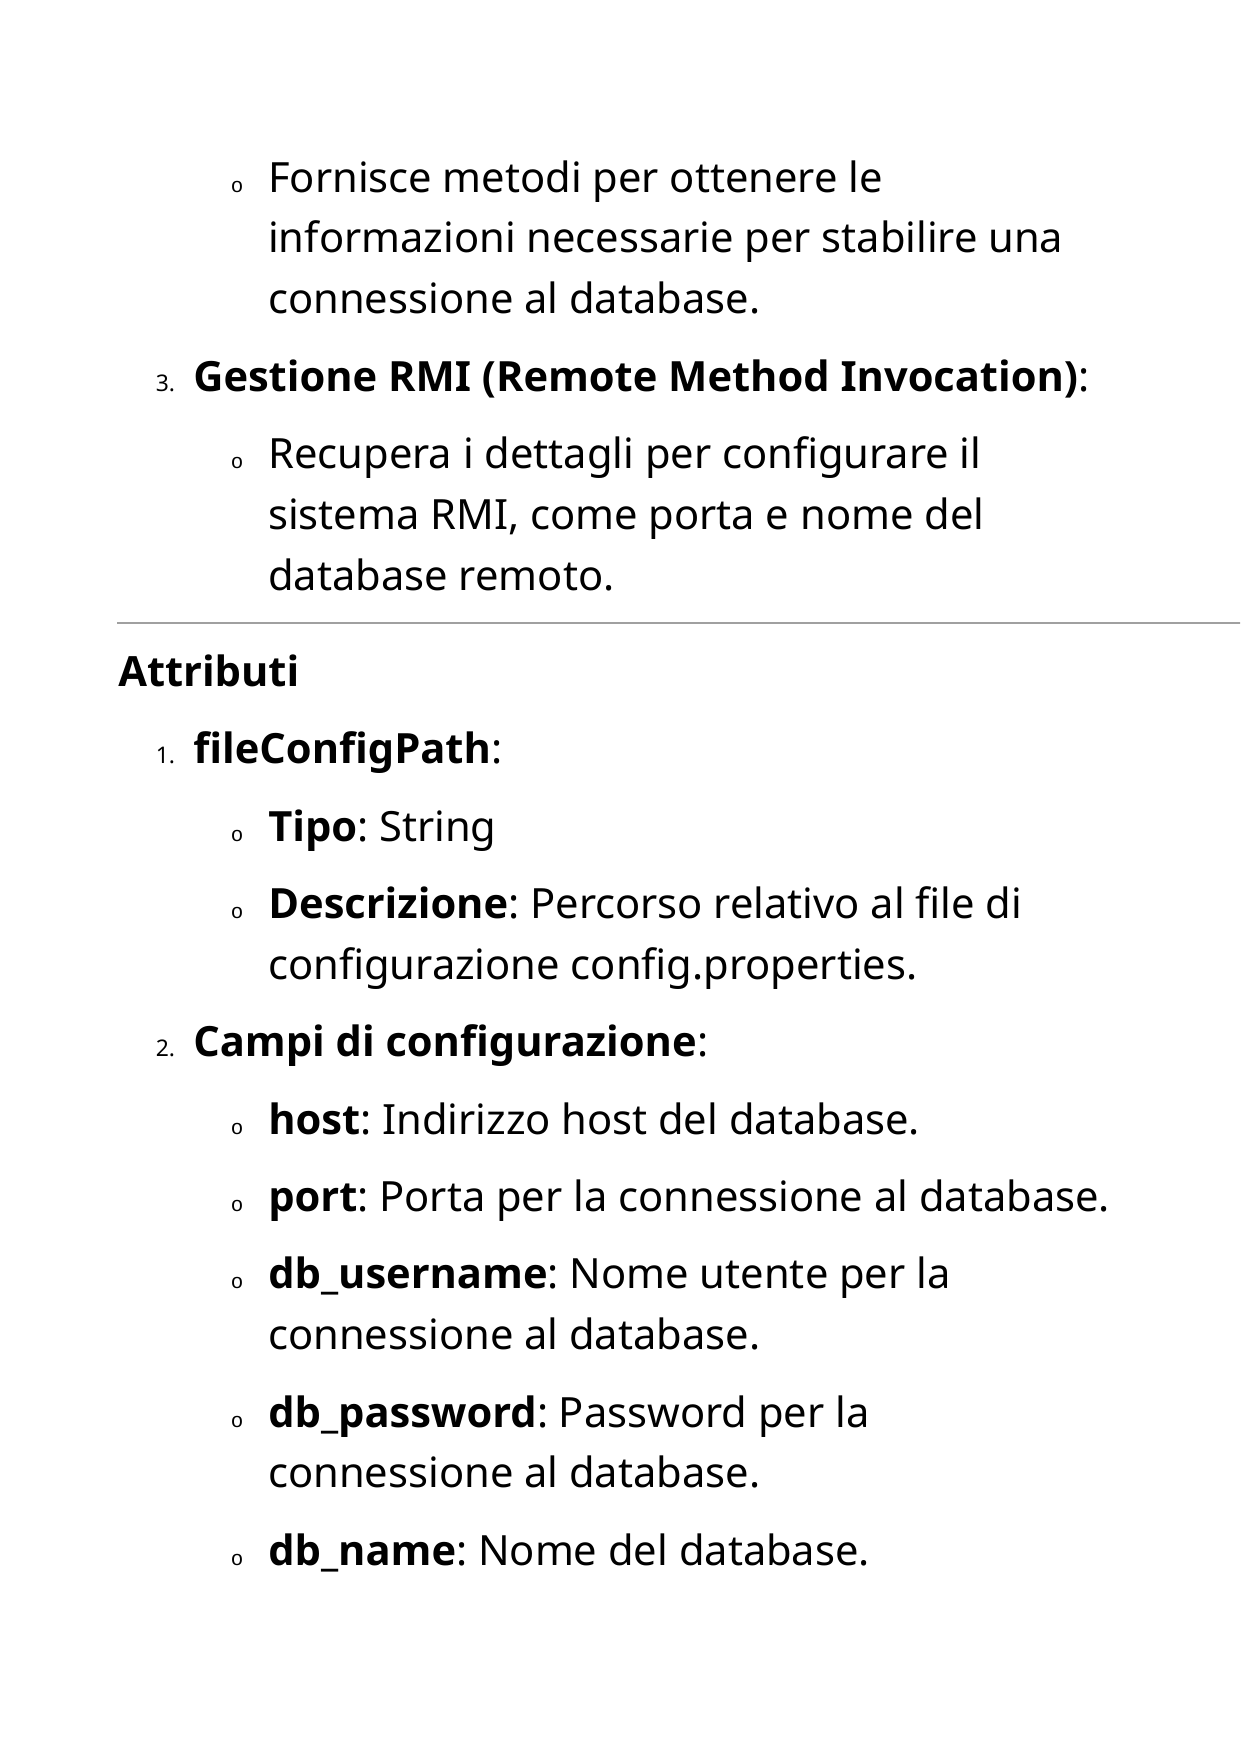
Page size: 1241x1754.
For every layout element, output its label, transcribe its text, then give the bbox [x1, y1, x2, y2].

list Fornisce metodi per ottenere le informazioni necessarie per stabilire una connessione al database. [231, 148, 1122, 326]
list Recupera i dettagli per configurare il sistema RMI, come porta e nome del database remoto. [231, 424, 1122, 602]
list Descrizione: Percorso relativo al file di configurazione config.properties. [231, 874, 1122, 992]
list db_username: Nome utente per la connessione al database. [231, 1244, 1122, 1362]
list fileConfigPath: [156, 719, 1122, 776]
text Attributi [118, 642, 1122, 699]
list db_password: Password per la connessione al database. [231, 1382, 1122, 1500]
list Campi di configurazione: [156, 1012, 1122, 1069]
list db_name: Nome del database. [231, 1521, 1122, 1577]
list Tipo: String [231, 797, 1122, 853]
list Gestione RMI (Remote Method Invocation): [156, 346, 1122, 403]
list host: Indirizzo host del database. [231, 1089, 1122, 1146]
list port: Porta per la connessione al database. [231, 1167, 1122, 1224]
